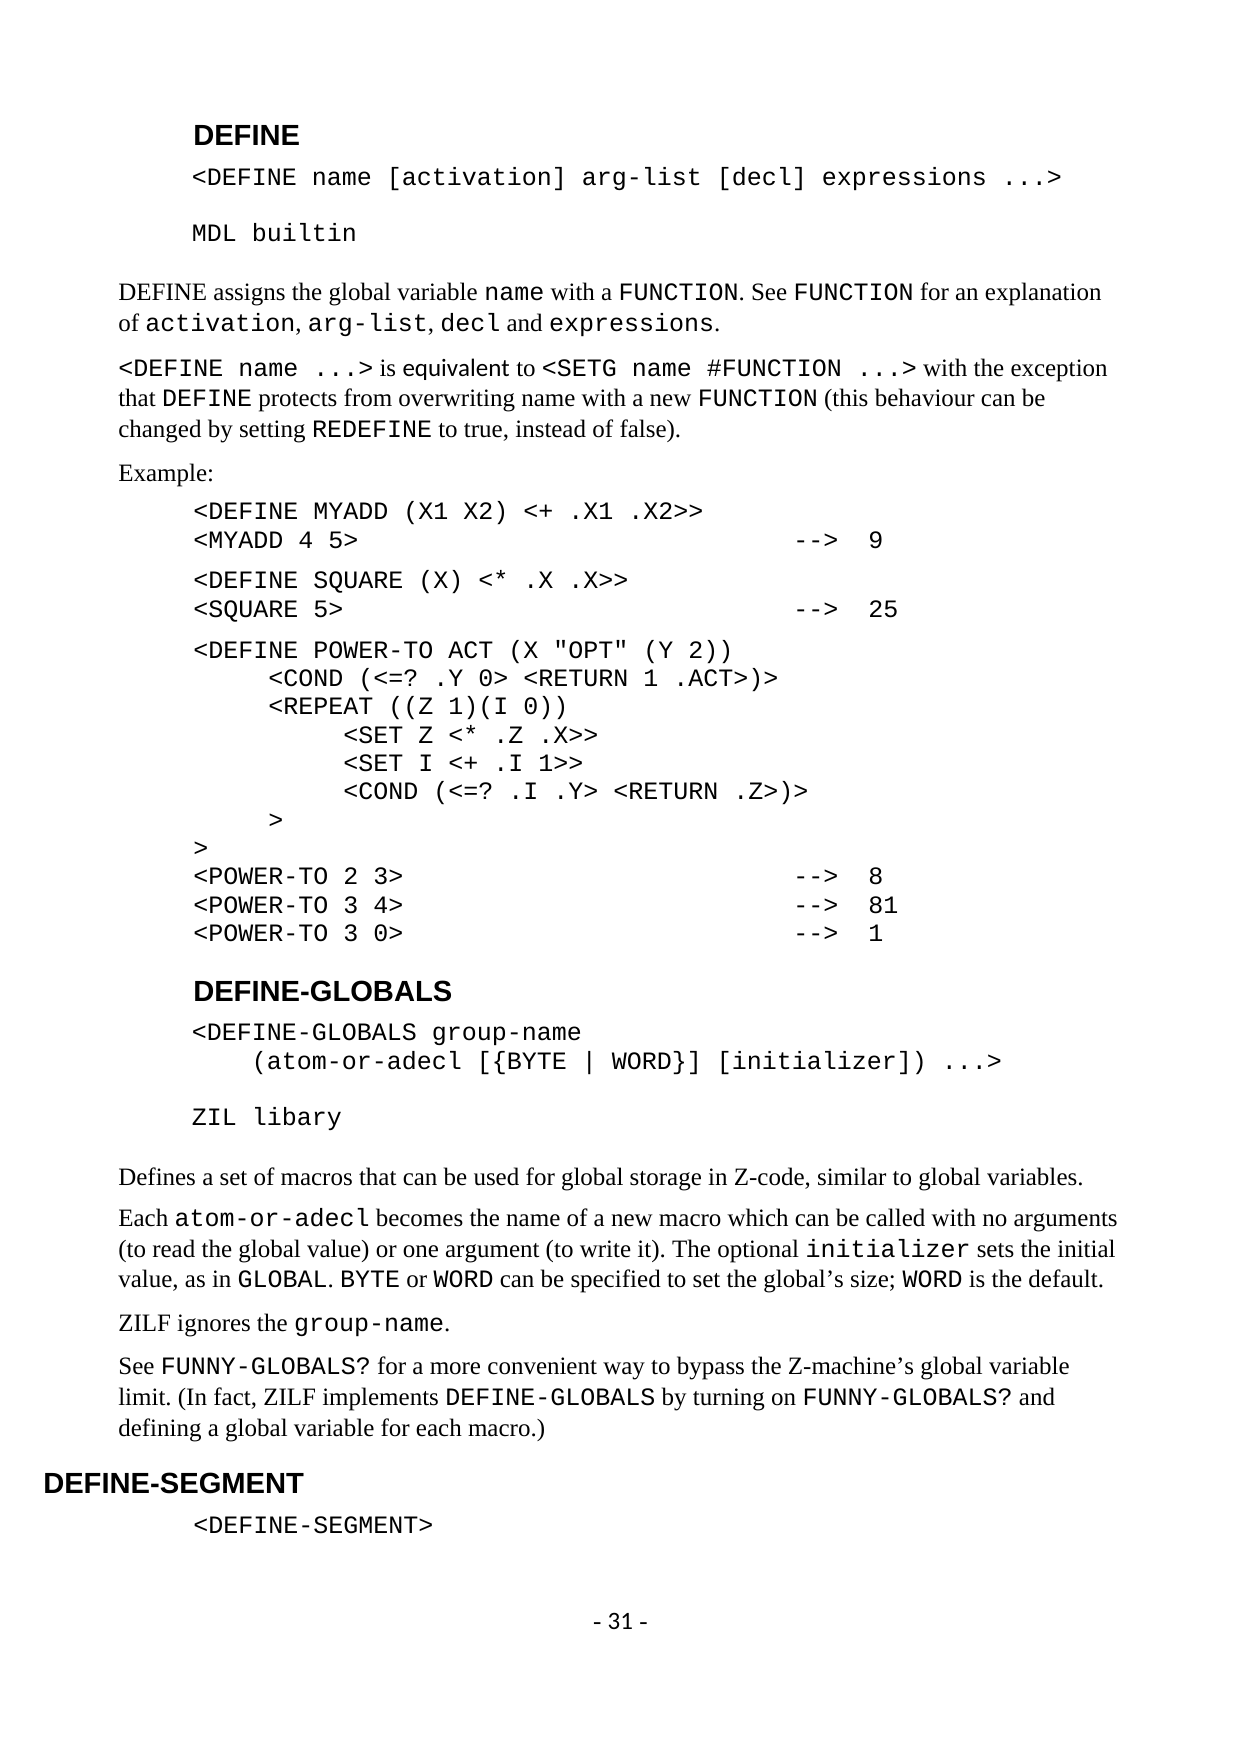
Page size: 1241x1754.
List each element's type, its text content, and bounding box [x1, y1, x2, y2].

subtitle DEFINE-SEGMENT [43, 1467, 1122, 1500]
subtitle DEFINE [118, 118, 1122, 152]
text MDL builtin [192, 221, 1122, 249]
text ZIL libary [192, 1105, 1122, 1133]
text ZILF ignores the group-name. [118, 1308, 1122, 1339]
subtitle DEFINE-GLOBALS [118, 974, 1122, 1007]
text Example: [118, 458, 1122, 486]
text <DEFINE name ...> is equivalent to <SETG name #FUNCTION ...> with the exception that DEFINE protects from overwriting name with a new FUNCTION (this behaviour can be changed by setting REDEFINE to true, instead of false). [118, 352, 1122, 445]
text Each atom-or-adecl becomes the name of a new macro which can be called with no arguments (to read the global value) or one argument (to write it). The optional initializer sets the initial value, as in GLOBAL. BYTE or WORD can be specified to set the global’s size; WORD is the default. [118, 1203, 1122, 1295]
text See FUNNY-GLOBALS? for a more convenient way to bypass the Z-machine’s global variable limit. (In fact, ZILF implements DEFINE-GLOBALS by turning on FUNNY-GLOBALS? and defining a global variable for each macro.) [118, 1351, 1122, 1442]
text <DEFINE POWER-TO ACT (X "OPT" (Y 2)) <COND (<=? .Y 0> <RETURN 1 .ACT>)> <REPEAT ((Z 1)(I 0)) <SET Z <* .Z .X>> <SET I <+ .I 1>> <COND (<=? .I .Y> <RETURN .Z>)> > > <POWER-TO 2 3> --> 8 <POWER-TO 3 4> --> 81 <POWER-TO 3 0> --> 1 [118, 637, 1122, 949]
text Defines a set of macros that can be used for global storage in Z-code, similar to global variables. [118, 1162, 1122, 1190]
text <DEFINE name [activation] arg-list [decl] expressions ...> [192, 164, 1122, 192]
list <DEFINE-SEGMENT> [118, 1513, 1122, 1541]
text (atom-or-adecl [{BYTE | WORD}] [initializer]) ...> [192, 1048, 1122, 1077]
text <DEFINE MYADD (X1 X2) <+ .X1 .X2>> <MYADD 4 5> --> 9 [118, 499, 1122, 556]
text <DEFINE SQUARE (X) <* .X .X>> <SQUARE 5> --> 25 [118, 568, 1122, 625]
text DEFINE assigns the global variable name with a FUNCTION. See FUNCTION for an explanation of activation, arg-list, decl and expressions. [118, 277, 1122, 339]
text <DEFINE-GLOBALS group-name [192, 1020, 1122, 1048]
